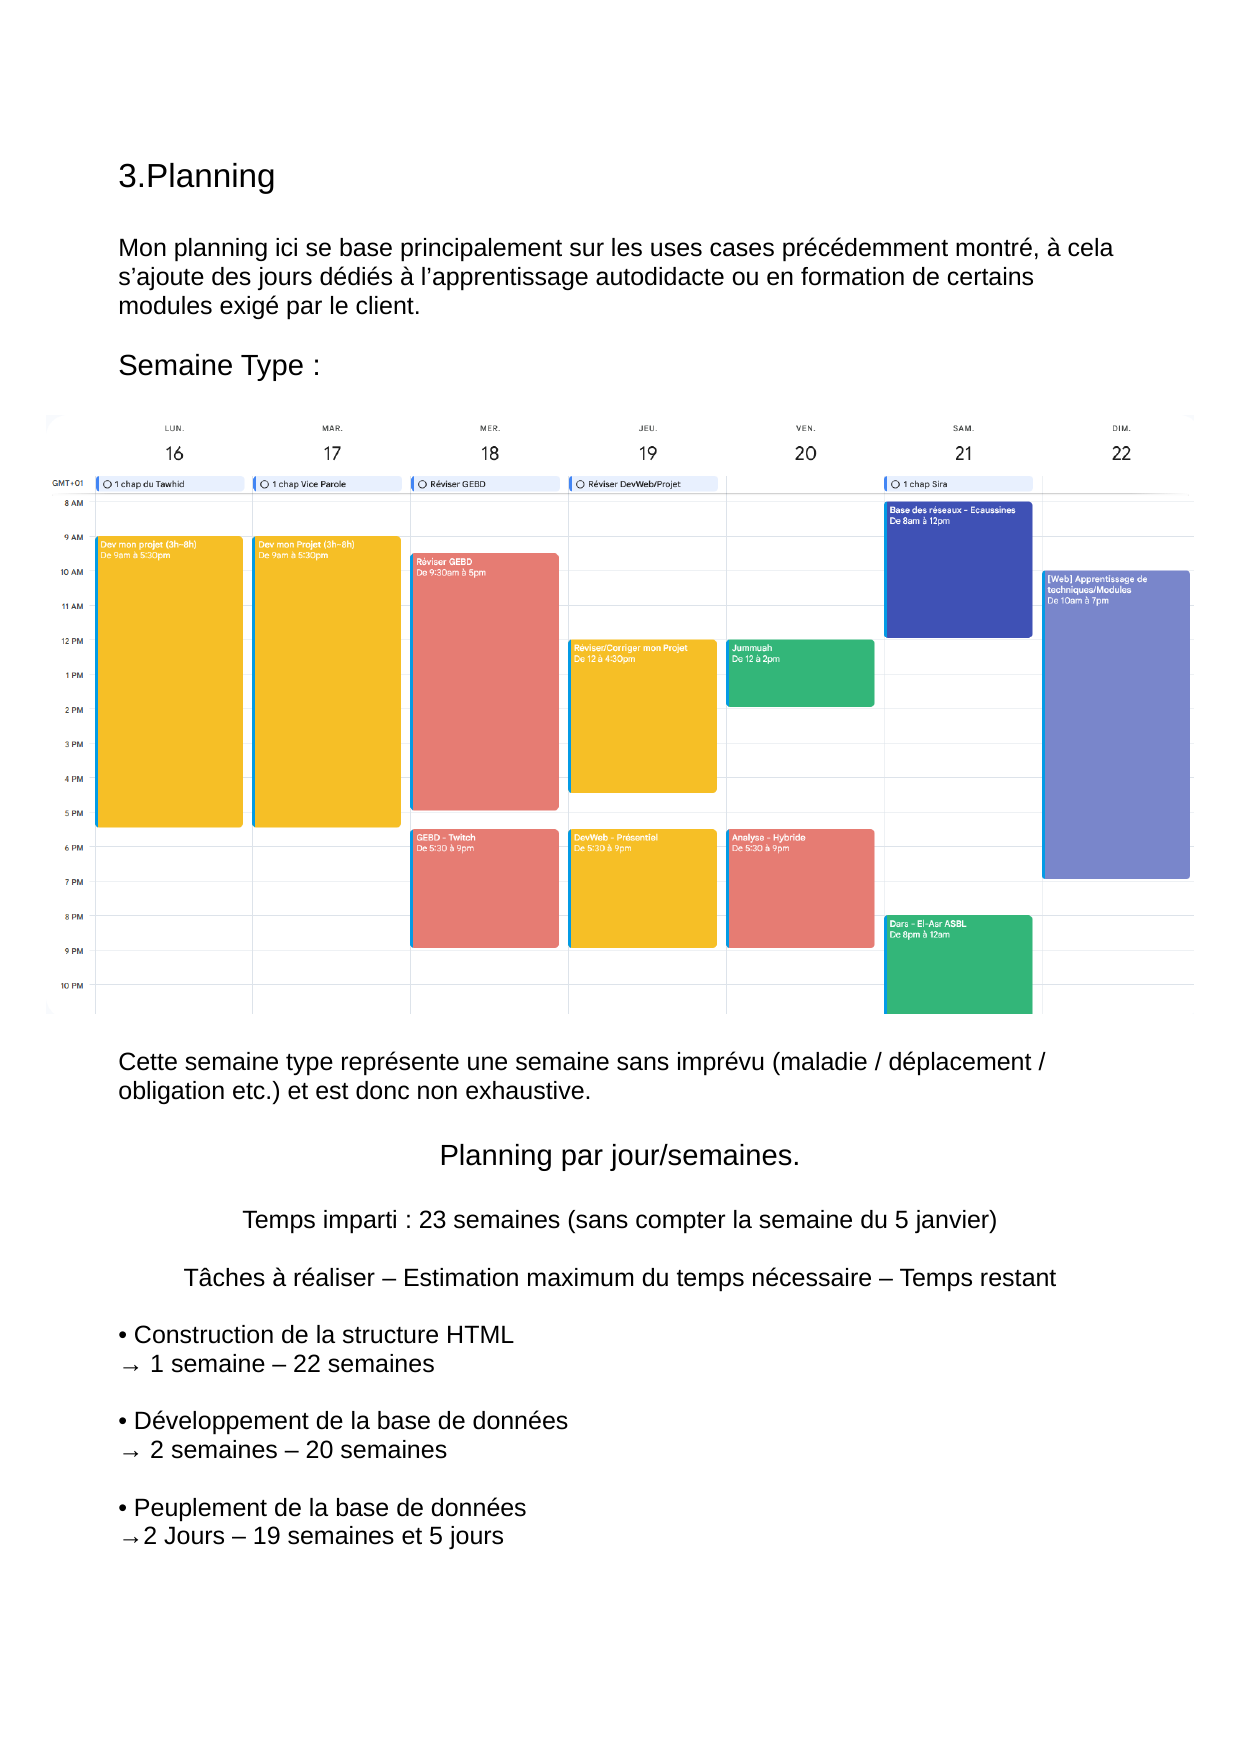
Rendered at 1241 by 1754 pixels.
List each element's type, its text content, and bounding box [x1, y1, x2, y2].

text • Construction de la structure HTML [118, 1320, 1122, 1349]
text →2 Jours – 19 semaines et 5 jours [118, 1521, 1122, 1550]
text Tâches à réaliser – Estimation maximum du temps nécessaire – Temps restant [118, 1263, 1122, 1291]
text Mon planning ici se base principalement sur les uses cases précédemment montré, à cela s’ajoute des jours dédiés à l’apprentissage autodidacte ou en formation de certains modules exigé par le client. [118, 233, 1122, 320]
text 3.Planning [118, 157, 1122, 195]
text Planning par jour/semaines. Temps imparti : 23 semaines (sans compter la semaine du 5 janvier) [118, 1138, 1122, 1234]
text Cette semaine type représente une semaine sans imprévu (maladie / déplacement / obligation etc.) et est donc non exhaustive. [118, 1014, 1122, 1104]
text Semaine Type : [118, 348, 1122, 382]
picture [46, 415, 1194, 1014]
text • Peuplement de la base de données [118, 1493, 1122, 1521]
text • Développement de la base de données [118, 1406, 1122, 1435]
text → 2 semaines – 20 semaines [118, 1435, 1122, 1464]
text → 1 semaine – 22 semaines [118, 1349, 1122, 1378]
